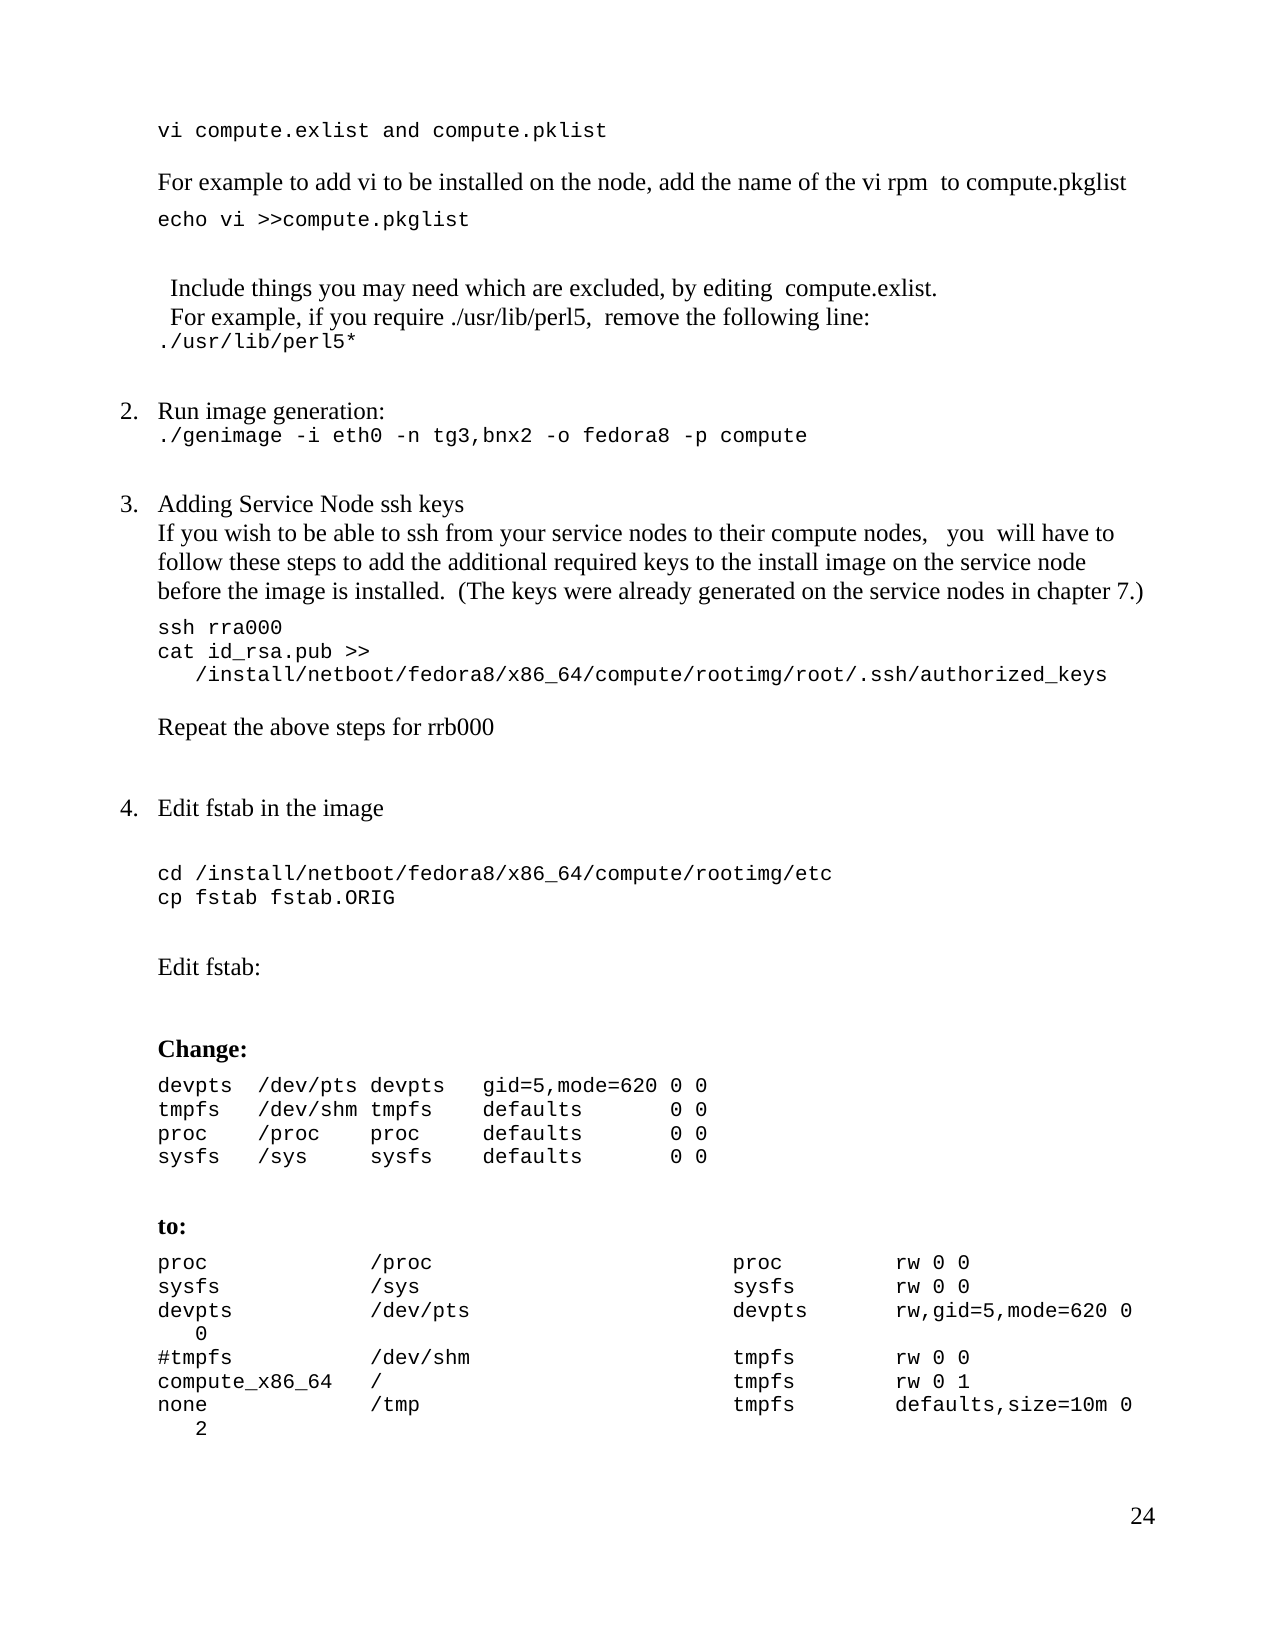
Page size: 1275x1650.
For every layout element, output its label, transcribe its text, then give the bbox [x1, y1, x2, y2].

text For example to add vi to be installed on the node, add the name of the vi rpm to compute.pkglist [157, 167, 1155, 196]
text Change: [157, 1034, 1155, 1063]
text compute_x86_64 / tmpfs rw 0 1 [157, 1371, 1155, 1394]
text none /tmp tmpfs defaults,size=10m 0 2 [157, 1394, 1155, 1442]
text devpts /dev/pts devpts gid=5,mode=620 0 0 [157, 1075, 1155, 1099]
text ./genimage -i eth0 -n tg3,bnx2 -o fedora8 -p compute [157, 424, 1155, 448]
text echo vi >>compute.pkglist [157, 208, 1155, 232]
text Include things you may need which are excluded, by editing compute.exlist. [120, 273, 1155, 302]
list Run image generation: [120, 396, 1155, 424]
text If you wish to be able to ssh from your service nodes to their compute nodes, you will have to follow these steps to add the additional required keys to the install image on the service node before the image is installed. (The keys were already generated on the service nodes in chapter 7.) [157, 518, 1155, 604]
text sysfs /sys sysfs defaults 0 0 [157, 1146, 1155, 1170]
text tmpfs /dev/shm tmpfs defaults 0 0 [157, 1099, 1155, 1123]
text to: [157, 1211, 1155, 1240]
text cd /install/netboot/fedora8/x86_64/compute/rootimg/etc [157, 863, 1155, 887]
text For example, if you require ./usr/lib/perl5, remove the following line: [120, 302, 1155, 331]
text devpts /dev/pts devpts rw,gid=5,mode=620 0 0 [157, 1300, 1155, 1347]
text cp fstab fstab.ORIG [157, 887, 1155, 910]
list Edit fstab in the image [120, 793, 1155, 822]
text Edit fstab: [157, 952, 1155, 980]
text vi compute.exlist and compute.pklist [157, 120, 1155, 144]
text proc /proc proc defaults 0 0 [157, 1123, 1155, 1146]
list Adding Service Node ssh keys [120, 489, 1155, 518]
text proc /proc proc rw 0 0 [157, 1252, 1155, 1276]
text ./usr/lib/perl5* [157, 331, 1155, 354]
text Repeat the above steps for rrb000 [157, 712, 1155, 740]
text ssh rra000 [157, 617, 1155, 641]
text cat id_rsa.pub >> /install/netboot/fedora8/x86_64/compute/rootimg/root/.ssh/authorized_keys [157, 641, 1155, 688]
text #tmpfs /dev/shm tmpfs rw 0 0 [157, 1347, 1155, 1371]
text sysfs /sys sysfs rw 0 0 [157, 1276, 1155, 1300]
